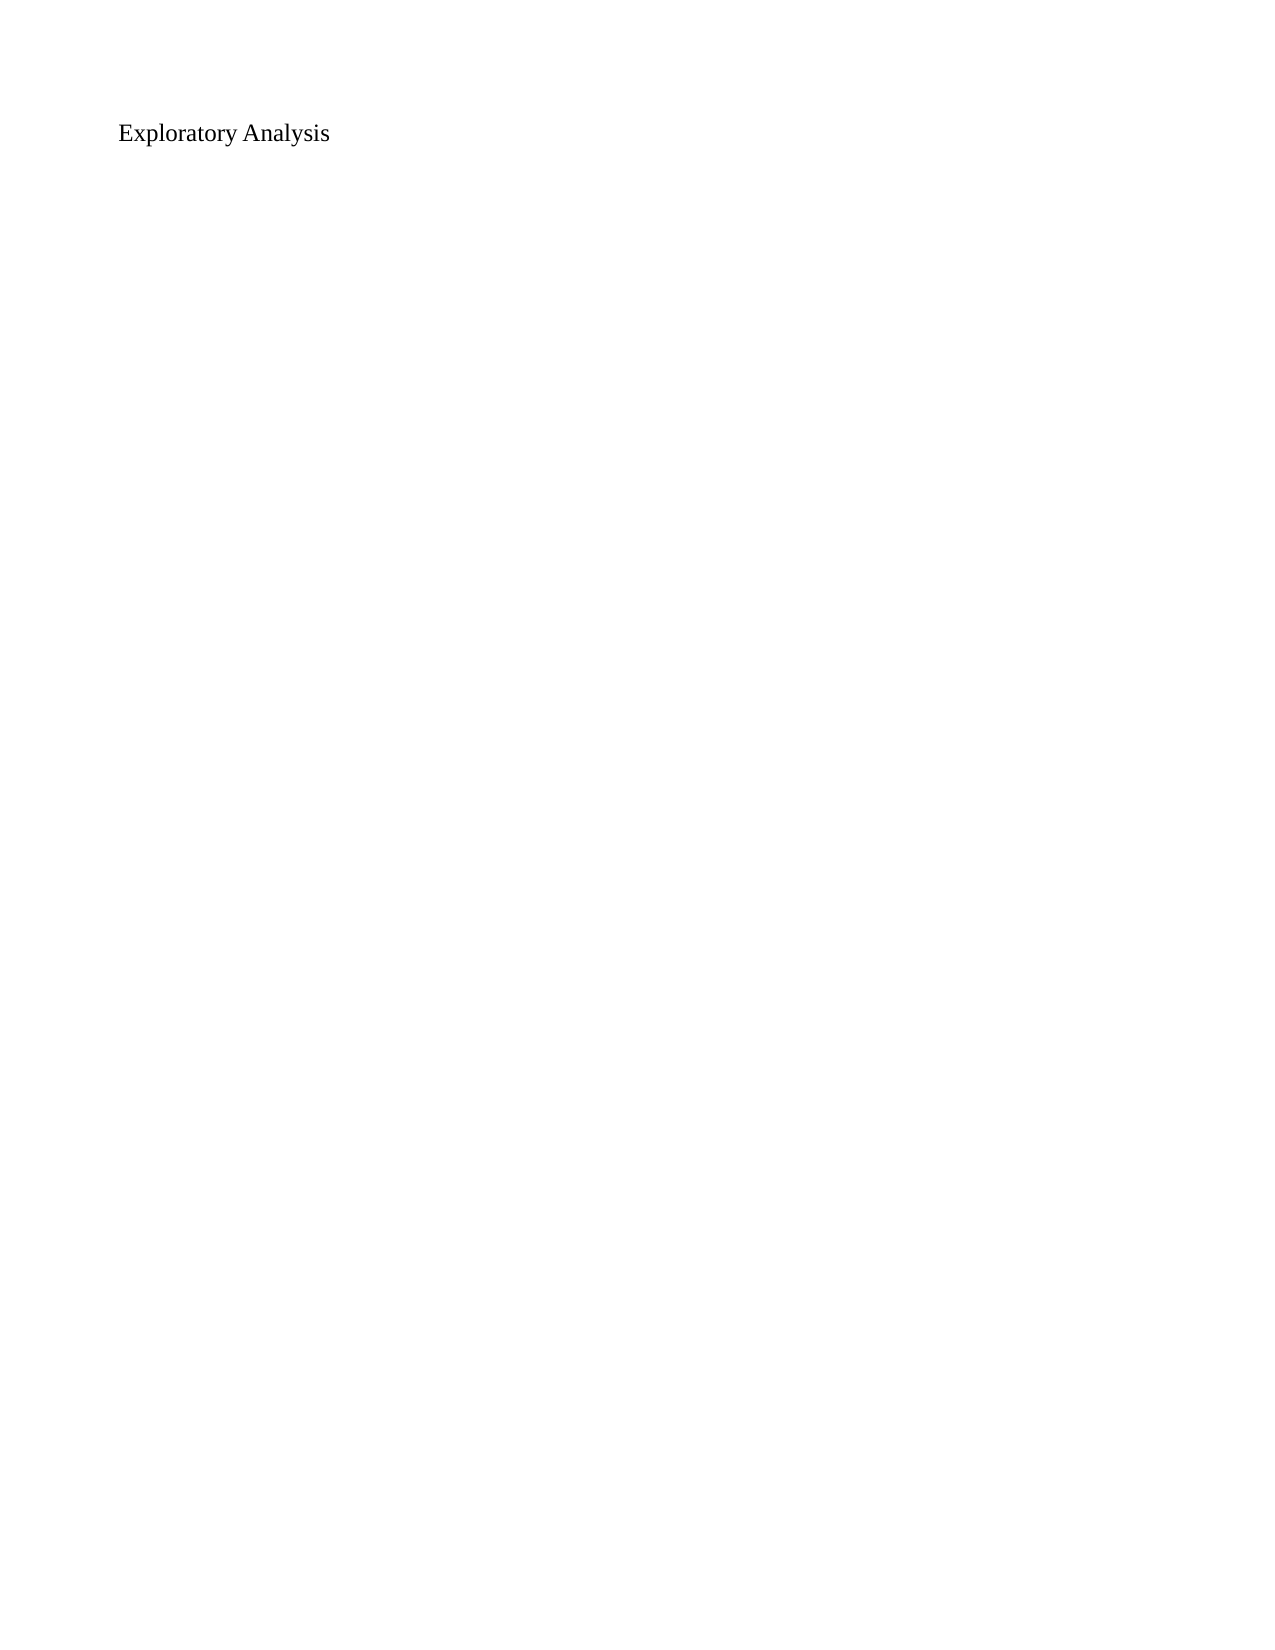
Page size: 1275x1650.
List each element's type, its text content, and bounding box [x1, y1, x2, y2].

text Exploratory Analysis [118, 118, 1157, 147]
